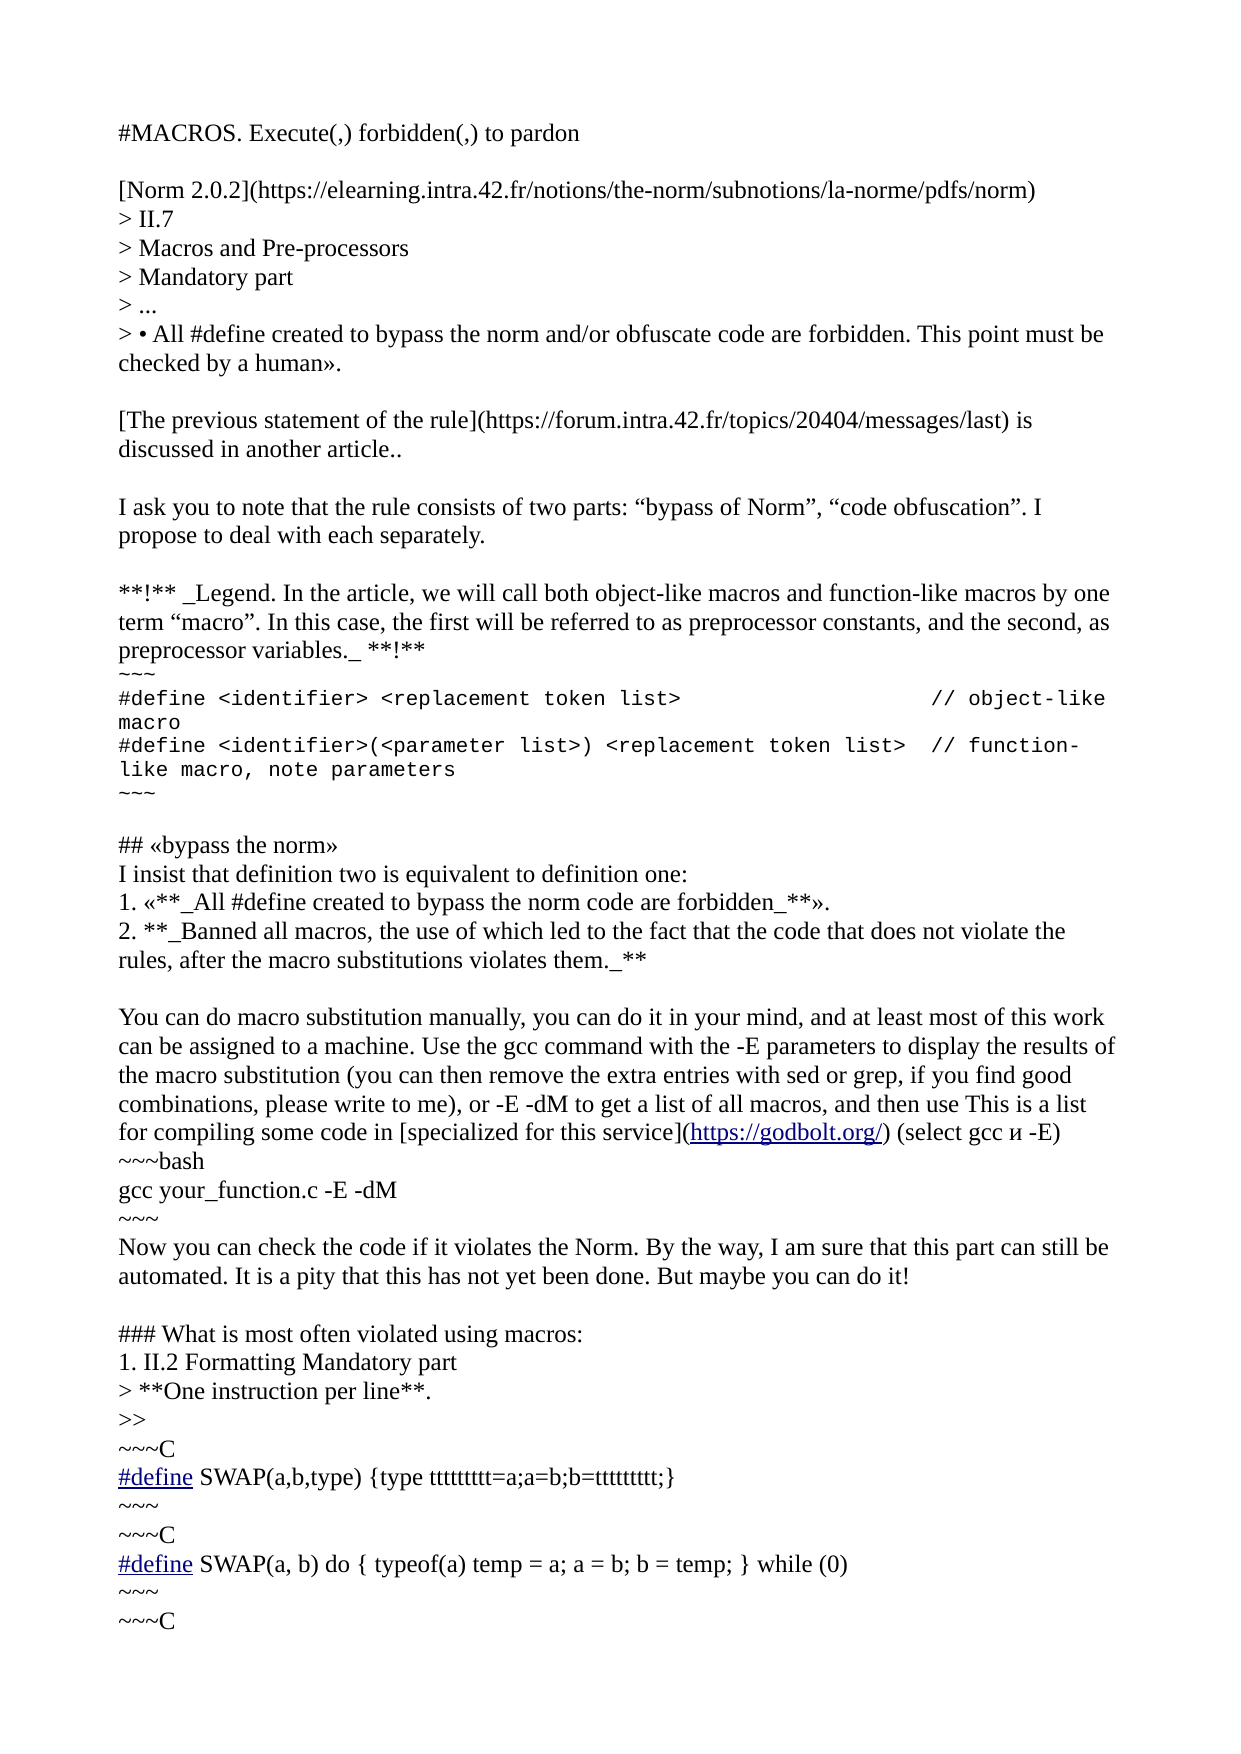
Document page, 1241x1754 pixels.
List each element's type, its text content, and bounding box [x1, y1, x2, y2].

text > Macros and Pre-processors [118, 233, 1122, 262]
text 1. II.2 Formatting Mandatory part [118, 1347, 1122, 1376]
text 2. **_Banned all macros, the use of which led to the fact that the code that does not violate the rules, after the macro substitutions violates them._** [118, 916, 1122, 974]
text #define SWAP(a,b,type) {type ttttttttt=a;a=b;b=ttttttttt;} [118, 1462, 1122, 1491]
text > **One instruction per line**. [118, 1376, 1122, 1405]
text ## «bypass the norm» [118, 830, 1122, 859]
text #define <identifier>(<parameter list>) <replacement token list> // function-like macro, note parameters [118, 735, 1122, 783]
text > II.7 [118, 204, 1122, 233]
text Now you can check the code if it violates the Norm. By the way, I am sure that this part can still be automated. It is a pity that this has not yet been done. But maybe you can do it! [118, 1232, 1122, 1290]
text >> [118, 1405, 1122, 1434]
text ~~~ [118, 1491, 1122, 1520]
text ~~~C [118, 1606, 1122, 1635]
text #define SWAP(a, b) do { typeof(a) temp = a; a = b; b = temp; } while (0) [118, 1549, 1122, 1577]
text ~~~ [118, 783, 1122, 806]
text ### What is most often violated using macros: [118, 1319, 1122, 1347]
text ~~~bash [118, 1146, 1122, 1175]
text I ask you to note that the rule consists of two parts: “bypass of Norm”, “code obfuscation”. I propose to deal with each separately. [118, 492, 1122, 549]
text ~~~ [118, 1577, 1122, 1606]
text #define <identifier> <replacement token list> // object-like macro [118, 688, 1122, 735]
text ~~~ [118, 664, 1122, 688]
text You can do macro substitution manually, you can do it in your mind, and at least most of this work can be assigned to a machine. Use the gcc command with the -E parameters to display the results of the macro substitution (you can then remove the extra entries with sed or grep, if you find good combinations, please write to me), or -E -dM to get a list of all macros, and then use This is a list for compiling some code in [specialized for this service](https://godbolt.org/) (select gcc и -E) [118, 1002, 1122, 1146]
text 1. «**_All #define created to bypass the norm code are forbidden_**». [118, 887, 1122, 916]
text > • All #define created to bypass the norm and/or obfuscate code are forbidden. This point must be checked by a human». [118, 319, 1122, 377]
text **!** _Legend. In the article, we will call both object-like macros and function-like macros by one term “macro”. In this case, the first will be referred to as preprocessor constants, and the second, as preprocessor variables._ **!** [118, 578, 1122, 664]
text > ... [118, 291, 1122, 319]
text ~~~C [118, 1434, 1122, 1462]
text [The previous statement of the rule](https://forum.intra.42.fr/topics/20404/messages/last) is discussed in another article.. [118, 406, 1122, 463]
text gcc your_function.c -E -dM [118, 1175, 1122, 1204]
text ~~~ [118, 1204, 1122, 1232]
text ~~~C [118, 1520, 1122, 1549]
text I insist that definition two is equivalent to definition one: [118, 859, 1122, 887]
text #MACROS. Execute(,) forbidden(,) to pardon [118, 118, 1122, 147]
text > Mandatory part [118, 262, 1122, 291]
text [Norm 2.0.2](https://elearning.intra.42.fr/notions/the-norm/subnotions/la-norme/pdfs/norm) [118, 176, 1122, 204]
